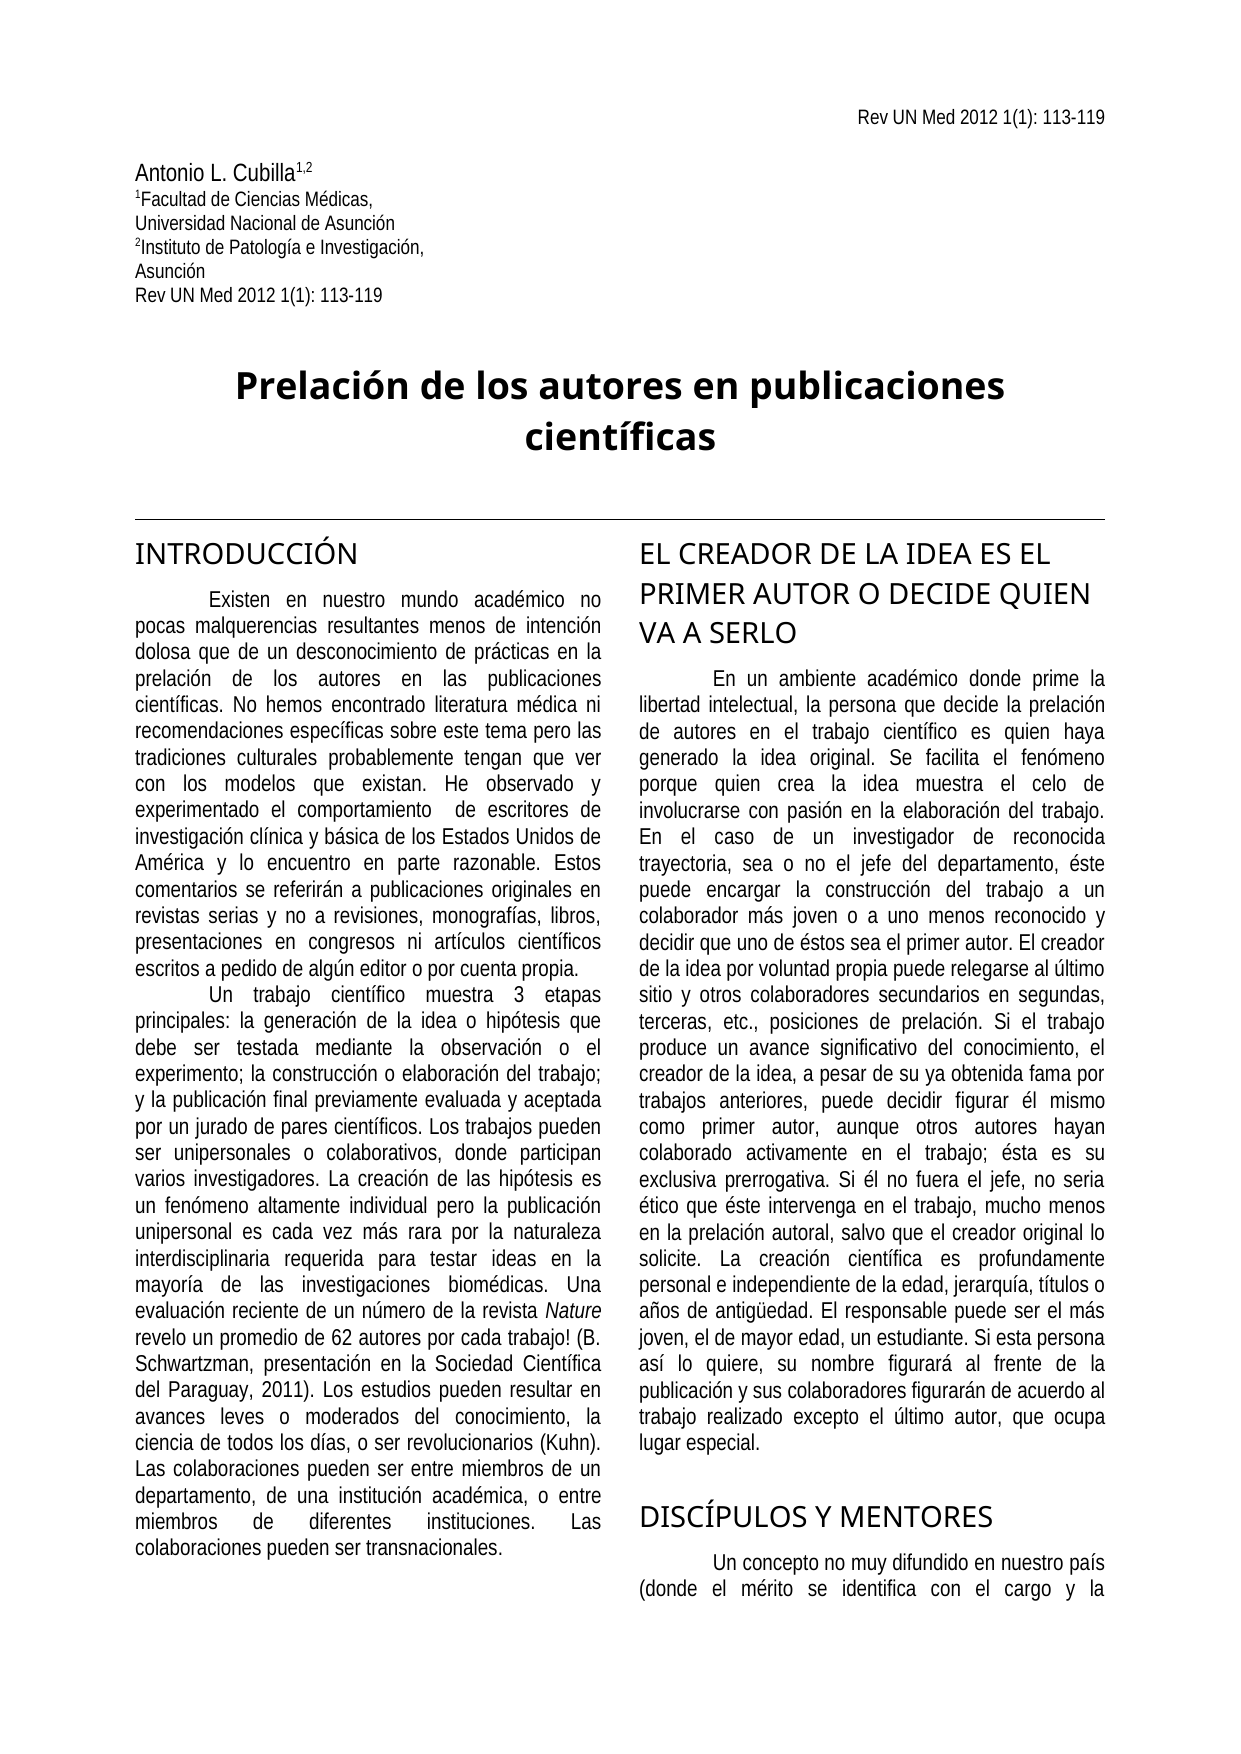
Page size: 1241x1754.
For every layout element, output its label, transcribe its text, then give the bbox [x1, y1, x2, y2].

text Rev UN Med 2012 1(1): 113-119 [135, 283, 1105, 307]
text 1Facultad de Ciencias Médicas, [135, 187, 1105, 211]
subtitle DISCÍPULOS Y MENTORES [639, 1497, 1105, 1536]
text Existen en nuestro mundo académico no pocas malquerencias resultantes menos de intención dolosa que de un desconocimiento de prácticas en la prelación de los autores en las publicaciones científicas. No hemos encontrado literatura médica ni recomendaciones específicas sobre este tema pero las tradiciones culturales probablemente tengan que ver con los modelos que existan. He observado y experimentado el comportamiento de escritores de investigación clínica y básica de los Estados Unidos de América y lo encuentro en parte razonable. Estos comentarios se referirán a publicaciones originales en revistas serias y no a revisiones, monografías, libros, presentaciones en congresos ni artículos científicos escritos a pedido de algún editor o por cuenta propia. [135, 586, 601, 981]
subtitle INTRODUCCIÓN [135, 533, 601, 573]
text Un concepto no muy difundido en nuestro país (donde el mérito se identifica con el cargo y la [639, 1549, 1105, 1601]
text Universidad Nacional de Asunción [135, 211, 1105, 235]
subtitle Antonio L. Cubilla1,2 [135, 158, 1105, 187]
text Asunción [135, 259, 1105, 283]
text Un trabajo científico muestra 3 etapas principales: la generación de la idea o hipótesis que debe ser testada mediante la observación o el experimento; la construcción o elaboración del trabajo; y la publicación final previamente evaluada y aceptada por un jurado de pares científicos. Los trabajos pueden ser unipersonales o colaborativos, donde participan varios investigadores. La creación de las hipótesis es un fenómeno altamente individual pero la publicación unipersonal es cada vez más rara por la naturaleza interdisciplinaria requerida para testar ideas en la mayoría de las investigaciones biomédicas. Una evaluación reciente de un número de la revista Nature revelo un promedio de 62 autores por cada trabajo! (B. Schwartzman, presentación en la Sociedad Científica del Paraguay, 2011). Los estudios pueden resultar en avances leves o moderados del conocimiento, la ciencia de todos los días, o ser revolucionarios (Kuhn). Las colaboraciones pueden ser entre miembros de un departamento, de una institución académica, o entre miembros de diferentes instituciones. Las colaboraciones pueden ser transnacionales. [135, 981, 601, 1561]
subtitle EL CREADOR DE LA IDEA ES EL PRIMER AUTOR O DECIDE QUIEN VA A SERLO [639, 533, 1105, 652]
text 2Instituto de Patología e Investigación, [135, 235, 1105, 259]
text En un ambiente académico donde prime la libertad intelectual, la persona que decide la prelación de autores en el trabajo científico es quien haya generado la idea original. Se facilita el fenómeno porque quien crea la idea muestra el celo de involucrarse con pasión en la elaboración del trabajo. En el caso de un investigador de reconocida trayectoria, sea o no el jefe del departamento, éste puede encargar la construcción del trabajo a un colaborador más joven o a uno menos reconocido y decidir que uno de éstos sea el primer autor. El creador de la idea por voluntad propia puede relegarse al último sitio y otros colaboradores secundarios en segundas, terceras, etc., posiciones de prelación. Si el trabajo produce un avance significativo del conocimiento, el creador de la idea, a pesar de su ya obtenida fama por trabajos anteriores, puede decidir figurar él mismo como primer autor, aunque otros autores hayan colaborado activamente en el trabajo; ésta es su exclusiva prerrogativa. Si él no fuera el jefe, no seria ético que éste intervenga en el trabajo, mucho menos en la prelación autoral, salvo que el creador original lo solicite. La creación científica es profundamente personal e independiente de la edad, jerarquía, títulos o años de antigüedad. El responsable puede ser el más joven, el de mayor edad, un estudiante. Si esta persona así lo quiere, su nombre figurará al frente de la publicación y sus colaboradores figurarán de acuerdo al trabajo realizado excepto el último autor, que ocupa lugar especial. [639, 665, 1105, 1456]
subtitle Prelación de los autores en publicaciones científicas [135, 359, 1105, 462]
